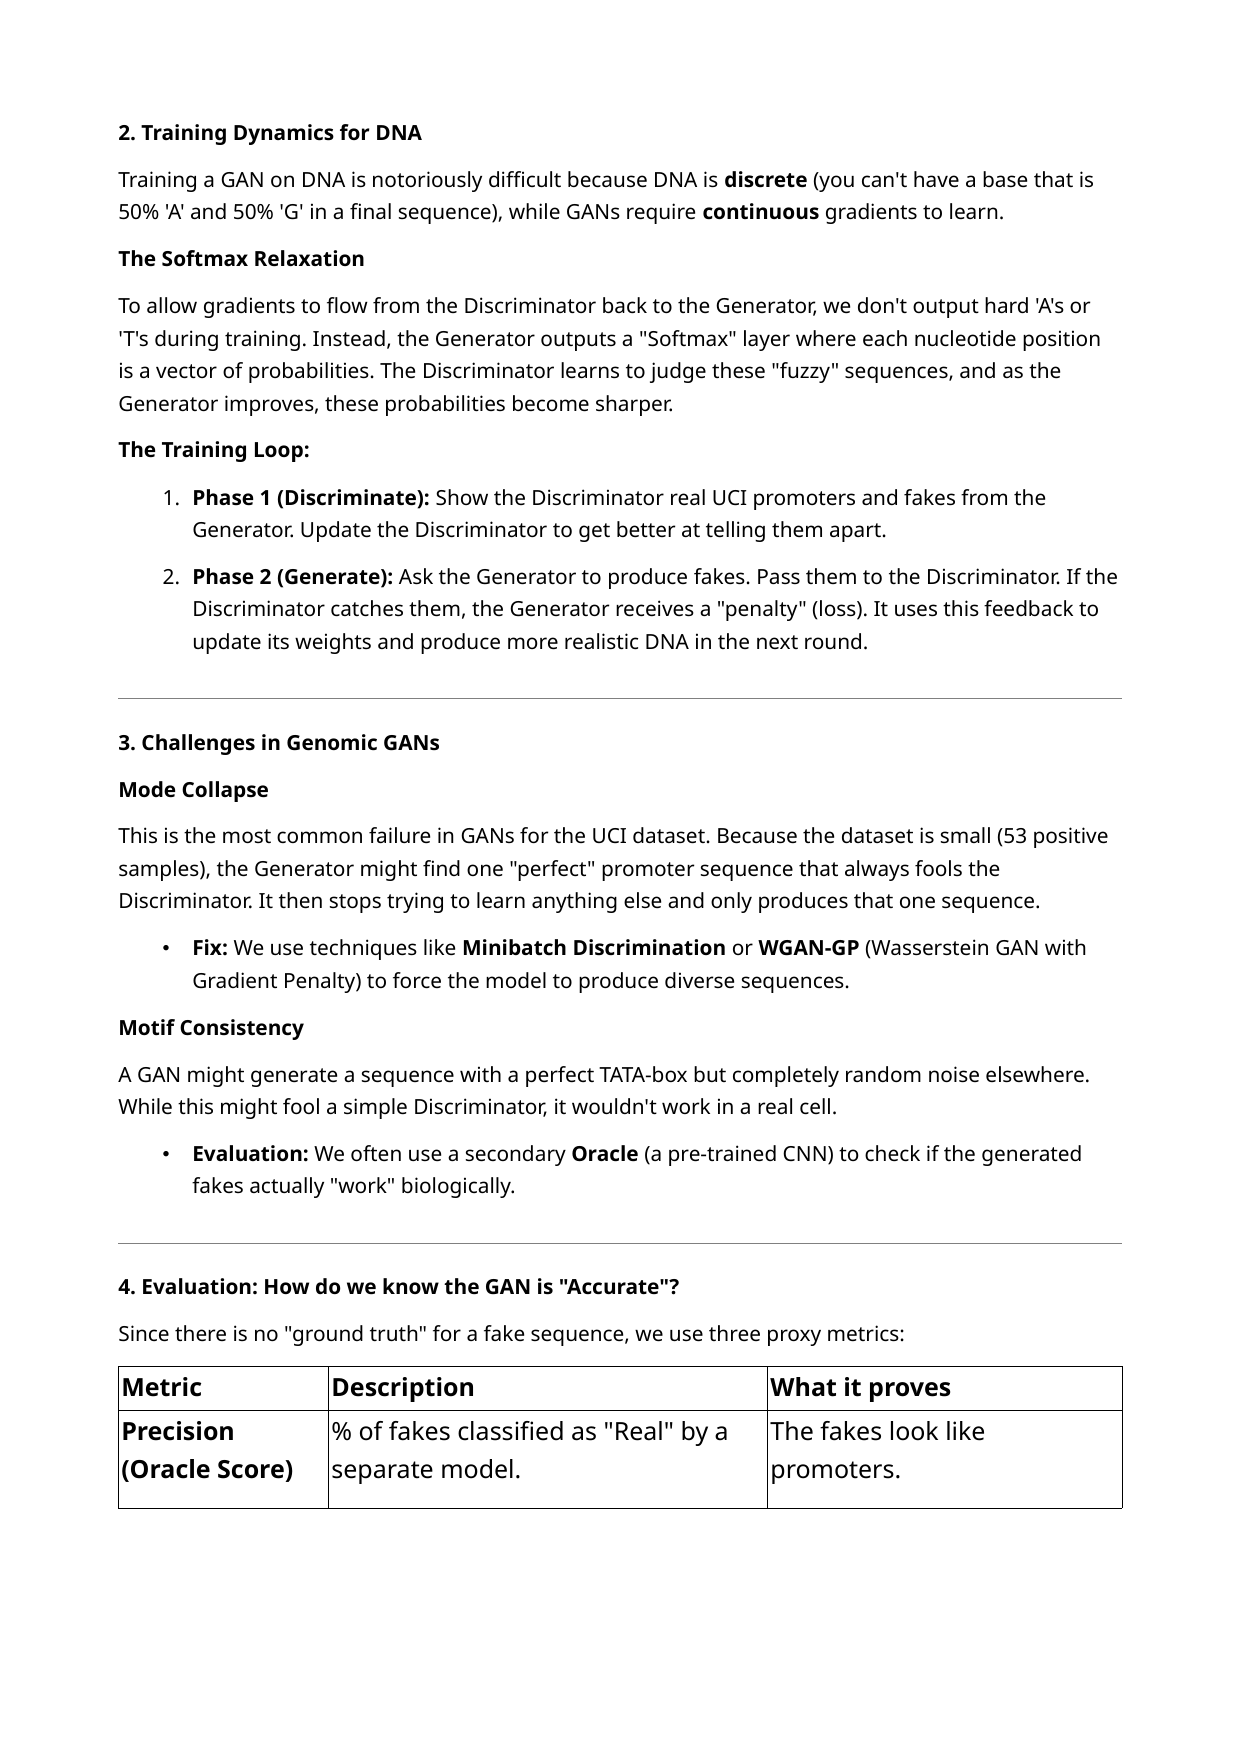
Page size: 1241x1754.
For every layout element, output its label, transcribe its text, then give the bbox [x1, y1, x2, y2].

subtitle 3. Challenges in Genomic GANs [118, 728, 1122, 756]
text To allow gradients to flow from the Discriminator back to the Generator, we don't output hard 'A's or 'T's during training. Instead, the Generator outputs a "Softmax" layer where each nucleotide position is a vector of probabilities. The Discriminator learns to judge these "fuzzy" sequences, and as the Generator improves, these probabilities become sharper. [118, 291, 1122, 417]
table_cell Precision (Oracle Score) [119, 1411, 328, 1508]
table_header What it proves [768, 1367, 1122, 1410]
text A GAN might generate a sequence with a perfect TATA-box but completely random noise elsewhere. While this might fool a simple Discriminator, it wouldn't work in a real cell. [118, 1060, 1122, 1121]
list Fix: We use techniques like Minibatch Discrimination or WGAN-GP (Wasserstein GAN with Gradient Penalty) to force the model to produce diverse sequences. [162, 933, 1122, 994]
subtitle Mode Collapse [118, 775, 1122, 803]
subtitle 2. Training Dynamics for DNA [118, 118, 1122, 147]
subtitle 4. Evaluation: How do we know the GAN is "Accurate"? [118, 1272, 1122, 1301]
list Phase 1 (Discriminate): Show the Discriminator real UCI promoters and fakes from the Generator. Update the Discriminator to get better at telling them apart. [162, 483, 1122, 543]
list Evaluation: We often use a secondary Oracle (a pre-trained CNN) to check if the generated fakes actually "work" biologically. [162, 1139, 1122, 1200]
table_cell % of fakes classified as "Real" by a separate model. [329, 1411, 767, 1508]
subtitle Motif Consistency [118, 1013, 1122, 1041]
text This is the most common failure in GANs for the UCI dataset. Because the dataset is small (53 positive samples), the Generator might find one "perfect" promoter sequence that always fools the Discriminator. It then stops trying to learn anything else and only produces that one sequence. [118, 822, 1122, 915]
list Phase 2 (Generate): Ask the Generator to produce fakes. Pass them to the Discriminator. If the Discriminator catches them, the Generator receives a "penalty" (loss). It uses this feedback to update its weights and produce more realistic DNA in the next round. [162, 562, 1122, 655]
table_cell The fakes look like promoters. [768, 1411, 1122, 1508]
table_header Description [329, 1367, 767, 1410]
text Training a GAN on DNA is notoriously difficult because DNA is discrete (you can't have a base that is 50% 'A' and 50% 'G' in a final sequence), while GANs require continuous gradients to learn. [118, 165, 1122, 226]
table_header Metric [119, 1367, 328, 1410]
text Since there is no "ground truth" for a fake sequence, we use three proxy metrics: [118, 1319, 1122, 1348]
subtitle The Softmax Relaxation [118, 244, 1122, 273]
subtitle The Training Loop: [118, 436, 1122, 464]
